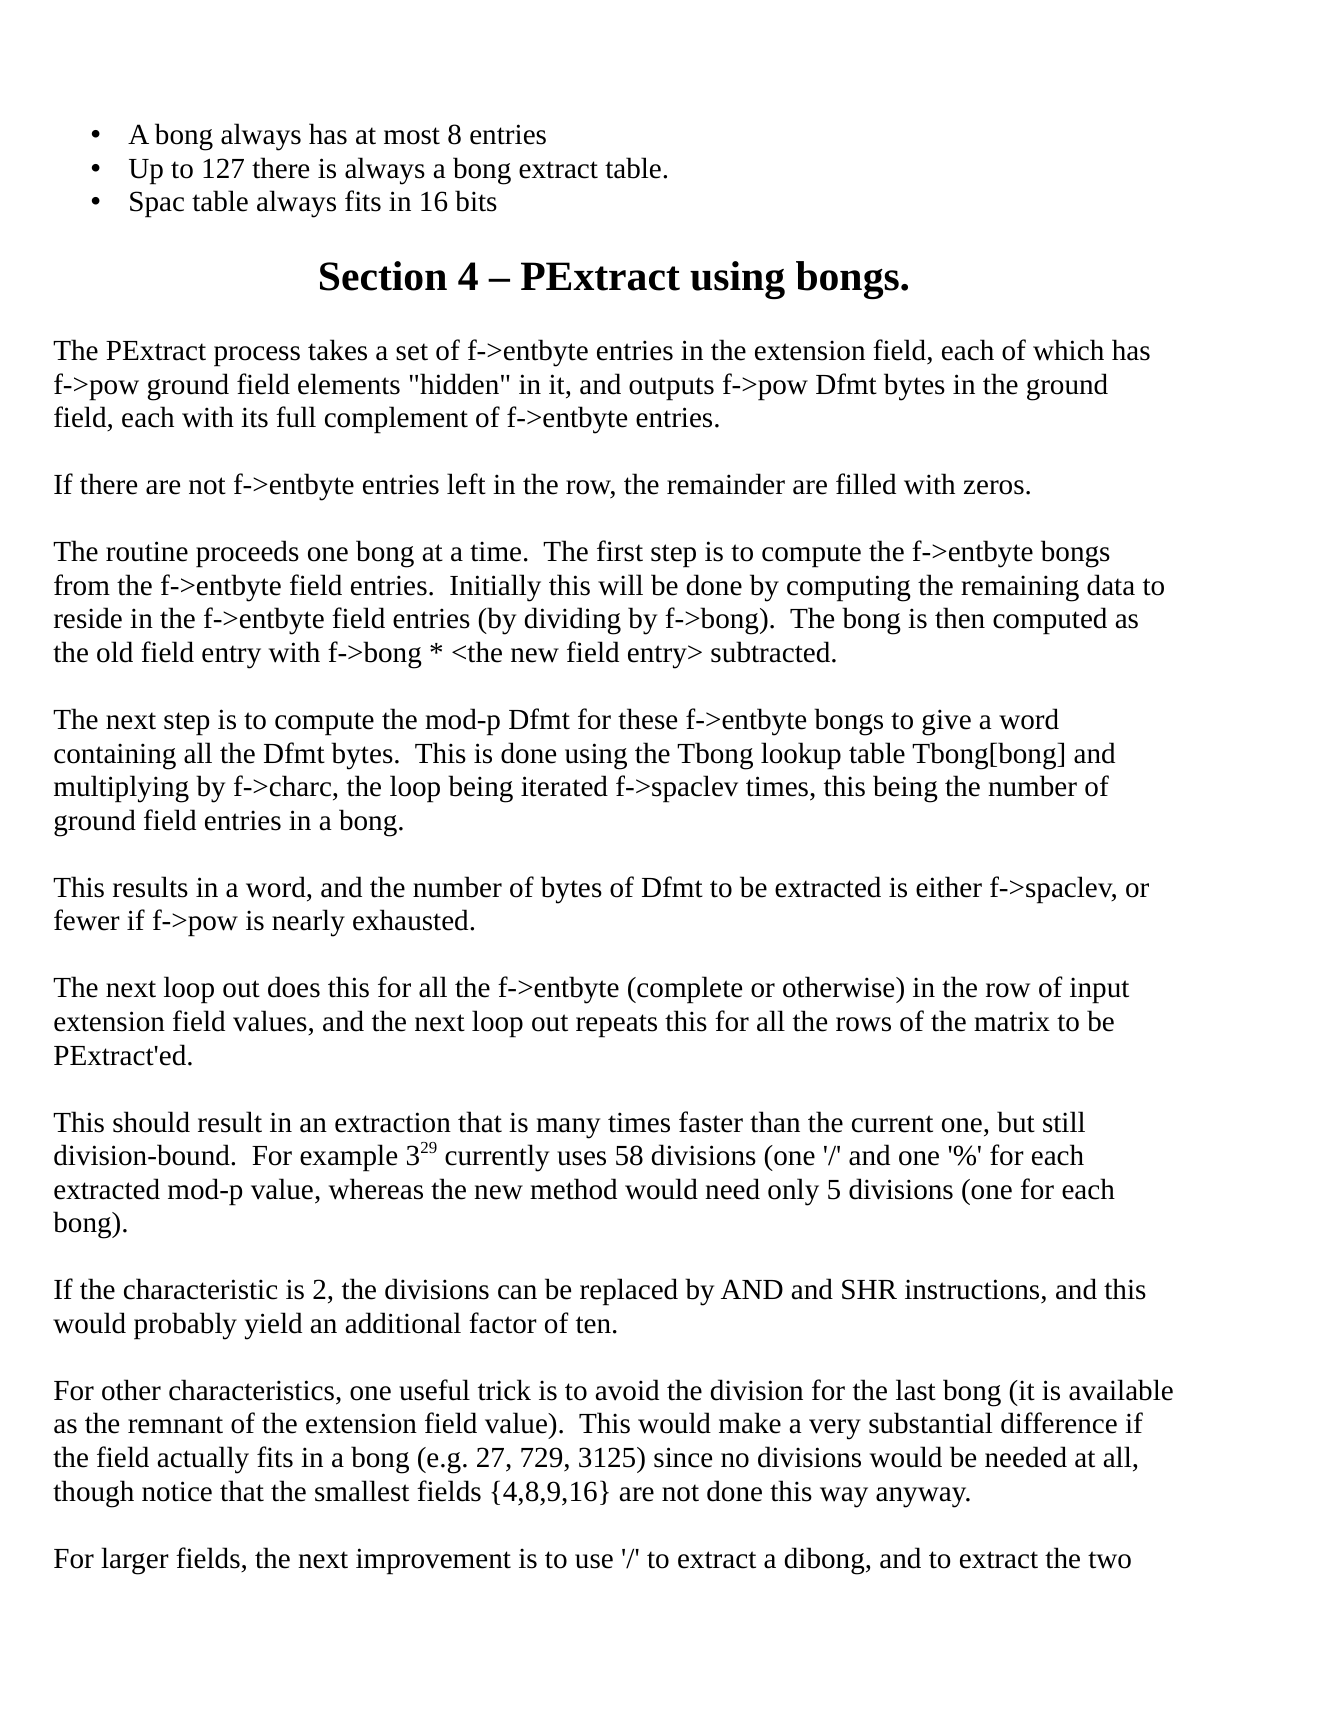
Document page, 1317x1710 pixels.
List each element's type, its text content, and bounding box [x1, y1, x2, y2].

text The next step is to compute the mod-p Dfmt for these f->entbyte bongs to give a word containing all the Dfmt bytes. This is done using the Tbong lookup table Tbong[bong] and multiplying by f->charc, the loop being iterated f->spaclev times, this being the number of ground field entries in a bong. [53, 702, 1174, 836]
list Spac table always fits in 16 bits [91, 184, 1174, 218]
list Up to 127 there is always a bong extract table. [91, 151, 1174, 184]
text This should result in an extraction that is many times faster than the current one, but still division-bound. For example 329 currently uses 58 divisions (one '/' and one '%' for each extracted mod-p value, whereas the new method would need only 5 divisions (one for each bong). [53, 1105, 1174, 1239]
text For other characteristics, one useful trick is to avoid the division for the last bong (it is available as the remnant of the extension field value). This would make a very substantial difference if the field actually fits in a bong (e.g. 27, 729, 3125) since no divisions would be needed at all, though notice that the smallest fields {4,8,9,16} are not done this way anyway. [53, 1373, 1174, 1507]
text For larger fields, the next improvement is to use '/' to extract a dibong, and to extract the two [53, 1541, 1174, 1574]
text The routine proceeds one bong at a time. The first step is to compute the f->entbyte bongs from the f->entbyte field entries. Initially this will be done by computing the remaining data to reside in the f->entbyte field entries (by dividing by f->bong). The bong is then computed as the old field entry with f->bong * <the new field entry> subtracted. [53, 534, 1174, 669]
text Section 4 – PExtract using bongs. [53, 252, 1174, 300]
text This results in a word, and the number of bytes of Dfmt to be extracted is either f->spaclev, or fewer if f->pow is nearly exhausted. [53, 870, 1174, 937]
text If there are not f->entbyte entries left in the row, the remainder are filled with zeros. [53, 467, 1174, 501]
text The next loop out does this for all the f->entbyte (complete or otherwise) in the row of input extension field values, and the next loop out repeats this for all the rows of the matrix to be PExtract'ed. [53, 971, 1174, 1071]
text If the characteristic is 2, the divisions can be replaced by AND and SHR instructions, and this would probably yield an additional factor of ten. [53, 1272, 1174, 1339]
text The PExtract process takes a set of f->entbyte entries in the extension field, each of which has f->pow ground field elements "hidden" in it, and outputs f->pow Dfmt bytes in the ground field, each with its full complement of f->entbyte entries. [53, 333, 1174, 434]
list A bong always has at most 8 entries [91, 117, 1174, 151]
